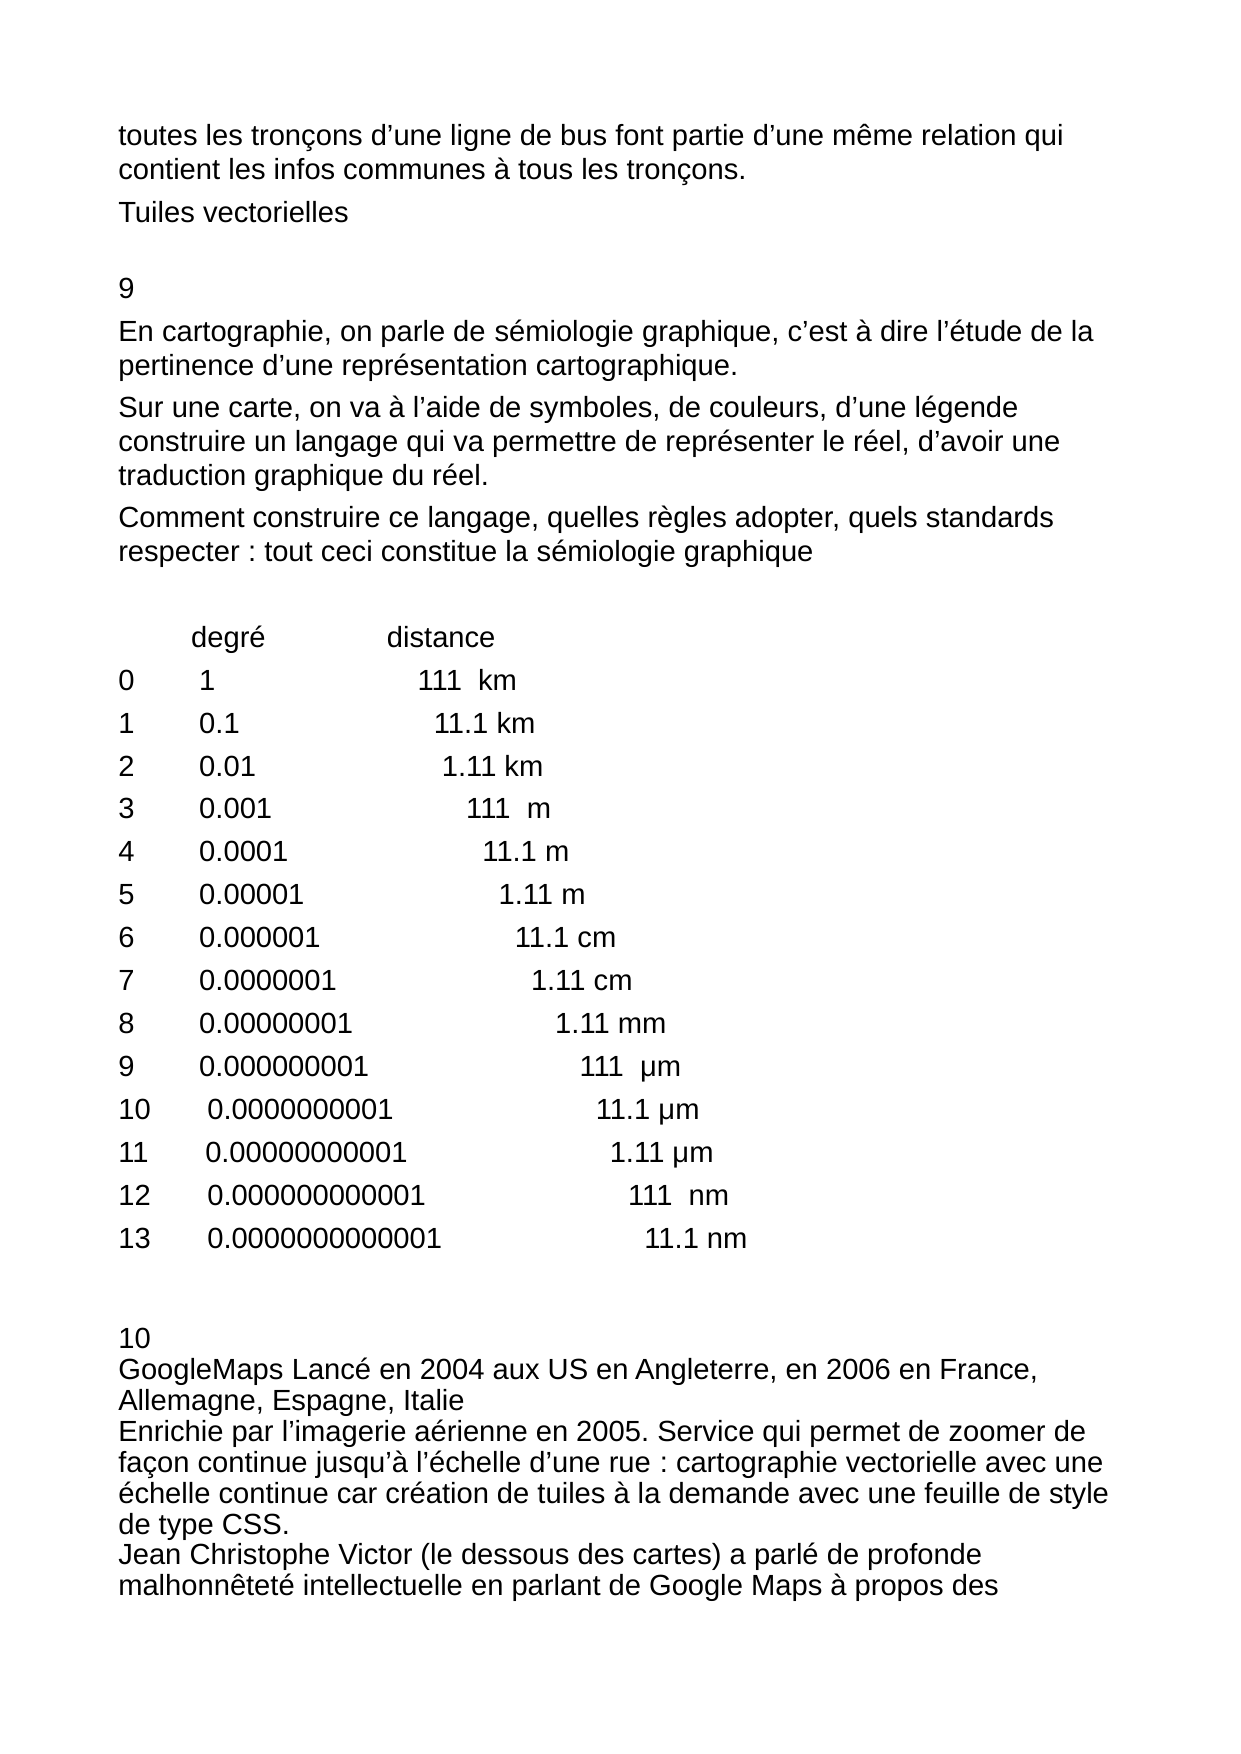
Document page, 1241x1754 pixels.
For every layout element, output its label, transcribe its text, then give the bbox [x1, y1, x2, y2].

text 10 0.0000000001 11.1 μm [118, 1092, 1122, 1125]
text 0 1 111 km [118, 663, 1122, 696]
text En cartographie, on parle de sémiologie graphique, c’est à dire l’étude de la pertinence d’une représentation cartographique. [118, 314, 1122, 381]
text 5 0.00001 1.11 m [118, 877, 1122, 911]
text toutes les tronçons d’une ligne de bus font partie d’une même relation qui contient les infos communes à tous les tronçons. [118, 118, 1122, 185]
text Comment construire ce langage, quelles règles adopter, quels standards respecter : tout ceci constitue la sémiologie graphique [118, 500, 1122, 567]
text 10 [118, 1321, 1122, 1355]
text Sur une carte, on va à l’aide de symboles, de couleurs, d’une légende construire un langage qui va permettre de représenter le réel, d’avoir une traduction graphique du réel. [118, 390, 1122, 491]
text 9 0.000000001 111 μm [118, 1049, 1122, 1082]
text 3 0.001 111 m [118, 791, 1122, 825]
text degré distance [118, 620, 1122, 653]
text 13 0.0000000000001 11.1 nm [118, 1221, 1122, 1254]
text GoogleMaps Lancé en 2004 aux US en Angleterre, en 2006 en France, Allemagne, Espagne, Italie [118, 1355, 1122, 1417]
text 6 0.000001 11.1 cm [118, 920, 1122, 954]
text Tuiles vectorielles [118, 194, 1122, 228]
text 2 0.01 1.11 km [118, 748, 1122, 782]
text Jean Christophe Victor (le dessous des cartes) a parlé de profonde malhonnêteté intellectuelle en parlant de Google Maps à propos des [118, 1540, 1122, 1602]
text 1 0.1 11.1 km [118, 706, 1122, 739]
text 11 0.00000000001 1.11 μm [118, 1135, 1122, 1168]
text Enrichie par l’imagerie aérienne en 2005. Service qui permet de zoomer de façon continue jusqu’à l’échelle d’une rue : cartographie vectorielle avec une échelle continue car création de tuiles à la demande avec une feuille de style de type CSS. [118, 1417, 1122, 1540]
text 4 0.0001 11.1 m [118, 834, 1122, 868]
text 9 [118, 271, 1122, 304]
text 12 0.000000000001 111 nm [118, 1178, 1122, 1211]
text 7 0.0000001 1.11 cm [118, 963, 1122, 997]
text 8 0.00000001 1.11 mm [118, 1006, 1122, 1039]
